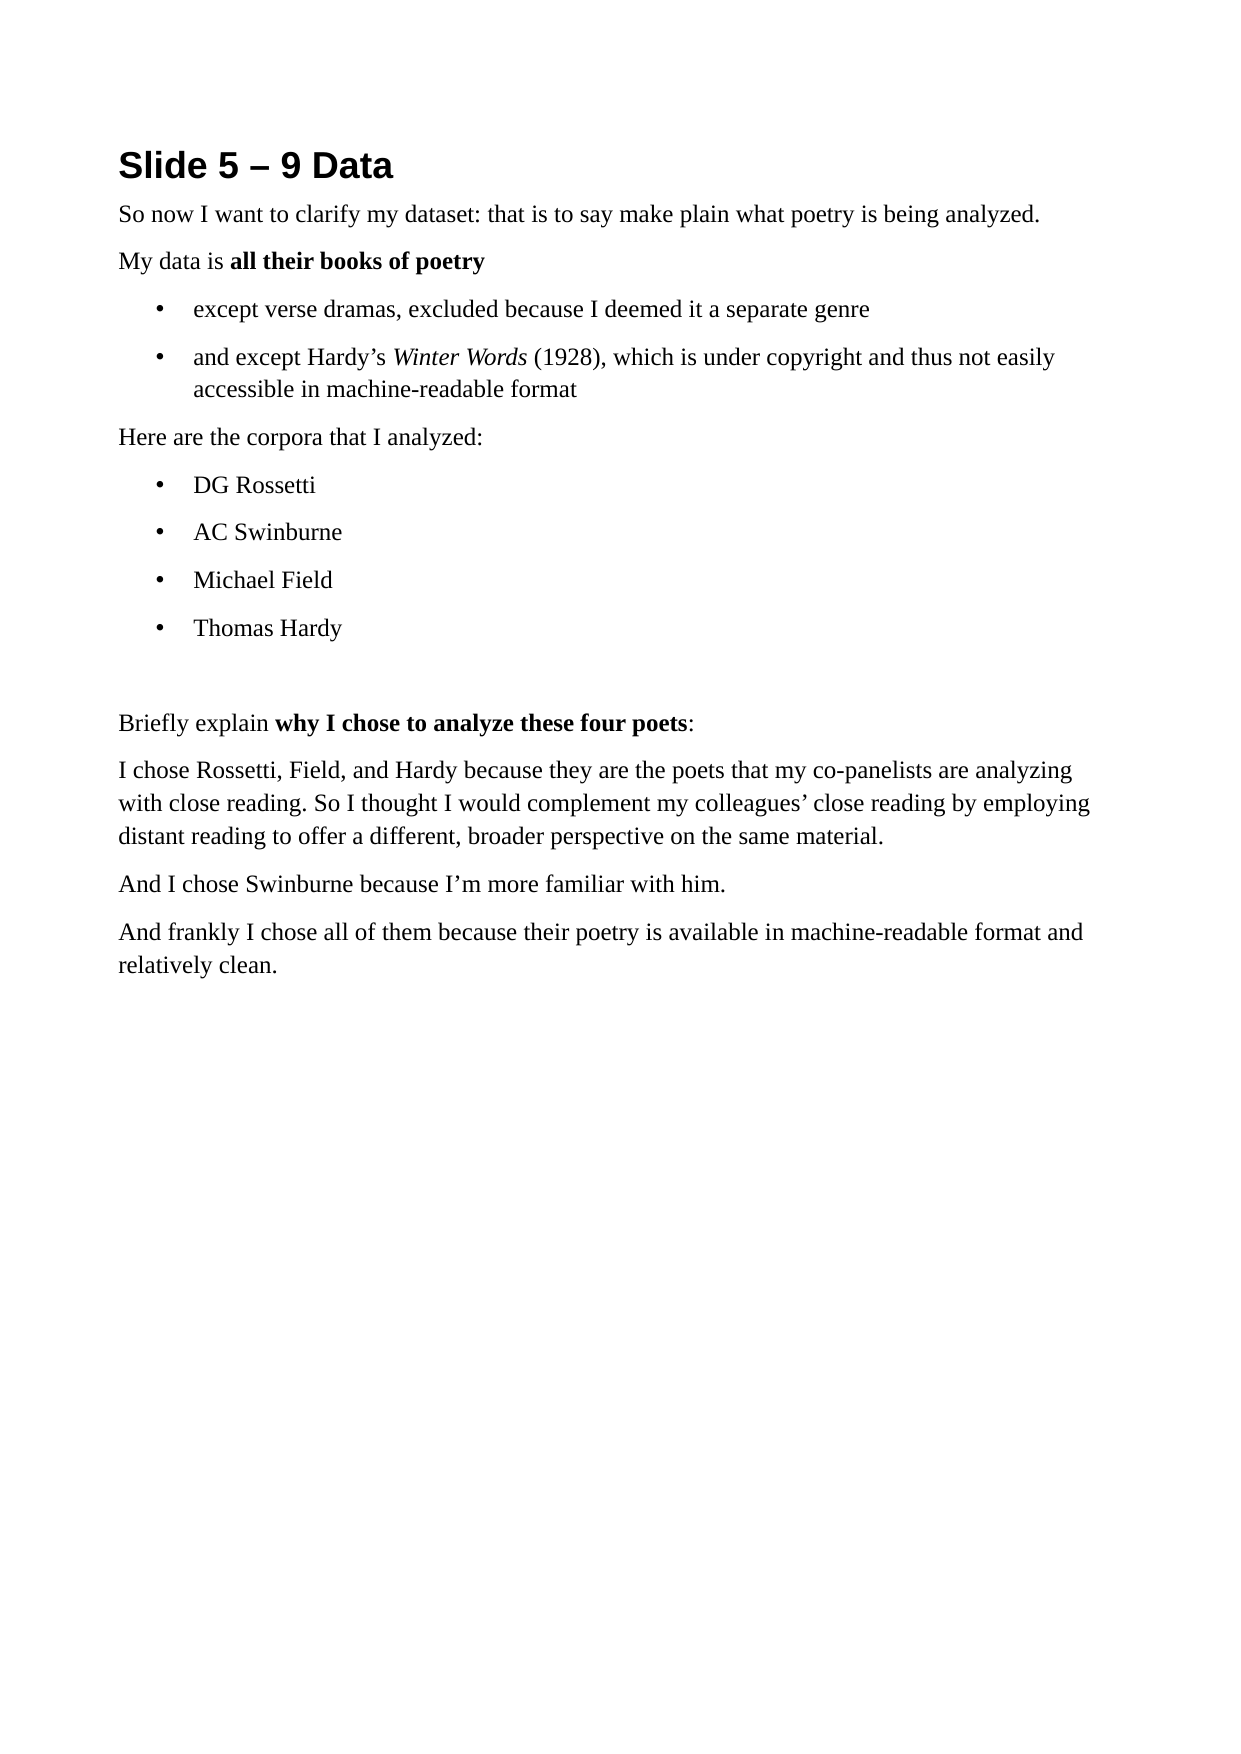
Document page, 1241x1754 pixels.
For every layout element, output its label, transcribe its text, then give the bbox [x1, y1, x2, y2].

text So now I want to clarify my dataset: that is to say make plain what poetry is being analyzed. [118, 199, 1122, 227]
text Here are the corpora that I analyzed: [118, 422, 1122, 451]
text My data is all their books of poetry [118, 246, 1122, 275]
subtitle Slide 5 – 9 Data [118, 143, 1122, 186]
text Briefly explain why I chose to analyze these four poets: [118, 708, 1122, 737]
list except verse dramas, excluded because I deemed it a separate genre [156, 294, 1122, 323]
list AC Swinburne [156, 517, 1122, 546]
text I chose Rossetti, Field, and Hardy because they are the poets that my co-panelists are analyzing with close reading. So I thought I would complement my colleagues’ close reading by employing distant reading to offer a different, broader perspective on the same material. [118, 755, 1122, 850]
list Michael Field [156, 565, 1122, 594]
list and except Hardy’s Winter Words (1928), which is under copyright and thus not easily accessible in machine-readable format [156, 342, 1122, 403]
list Thomas Hardy [156, 613, 1122, 641]
text And frankly I chose all of them because their poetry is available in machine-readable format and relatively clean. [118, 917, 1122, 978]
list DG Rossetti [156, 470, 1122, 498]
text And I chose Swinburne because I’m more familiar with him. [118, 869, 1122, 898]
